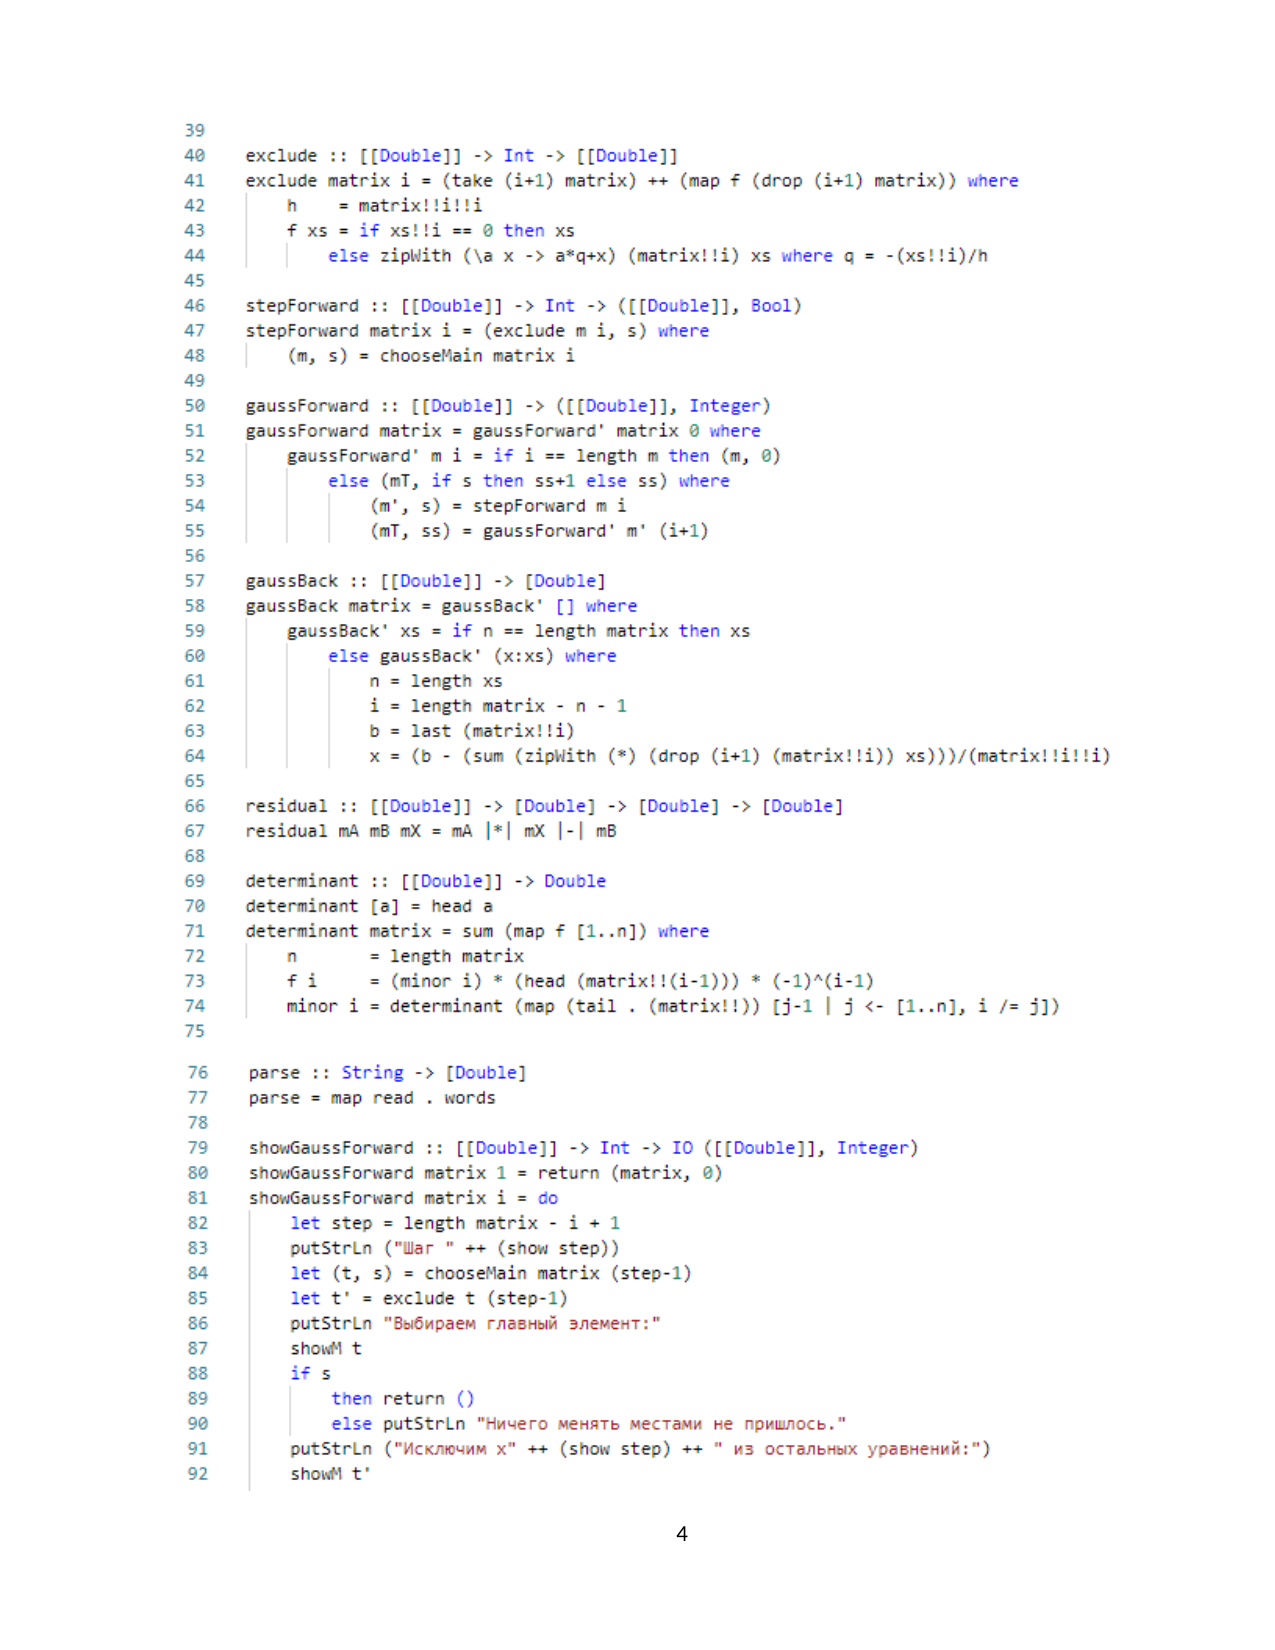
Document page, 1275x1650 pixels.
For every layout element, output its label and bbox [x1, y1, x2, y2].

picture [177, 1060, 998, 1491]
picture [177, 118, 1132, 1042]
